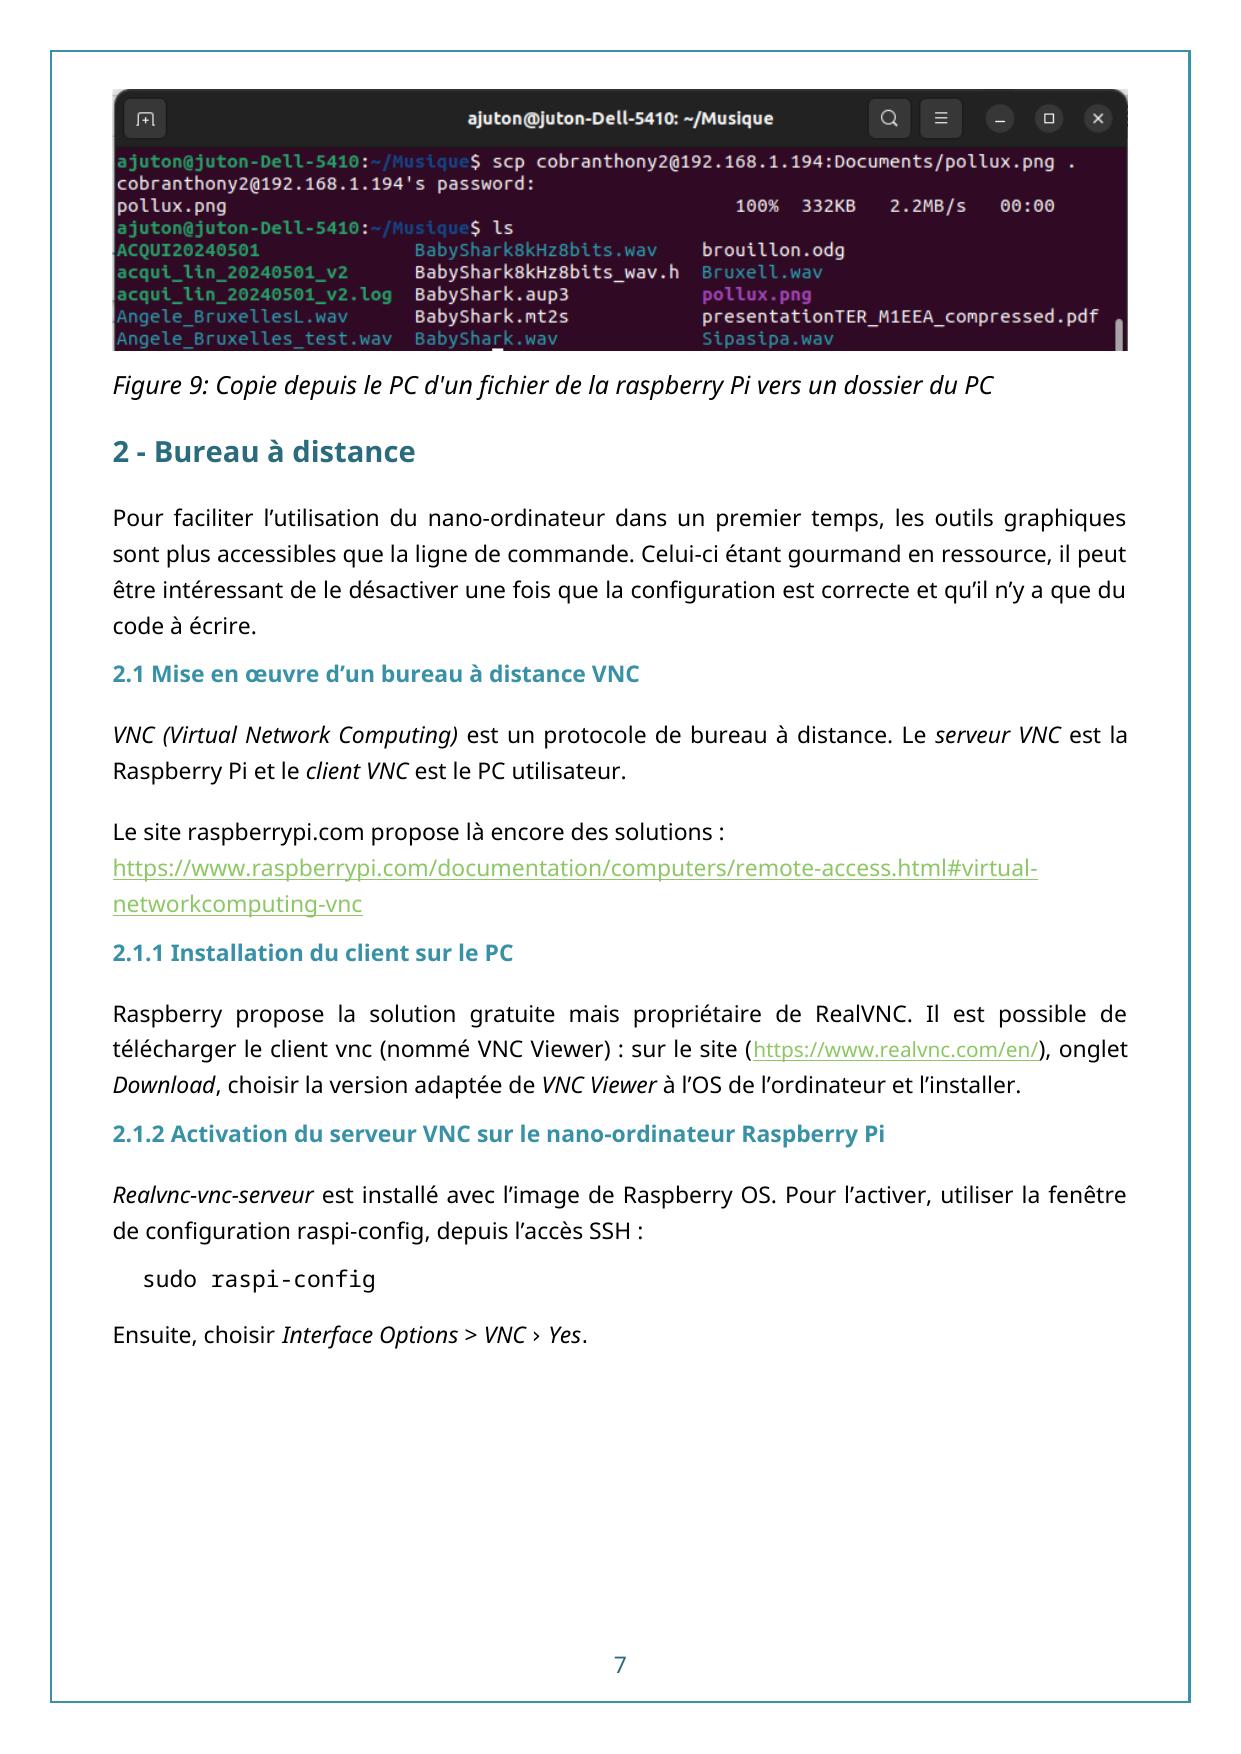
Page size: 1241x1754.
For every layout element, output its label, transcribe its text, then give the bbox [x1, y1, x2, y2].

text sudo raspi-config [142, 1263, 1128, 1294]
subtitle Bureau à distance [112, 432, 1128, 471]
picture [112, 89, 1128, 351]
text Figure 9: Copie depuis le PC d'un fichier de la raspberry Pi vers un dossier du PC [112, 351, 1128, 402]
text VNC (Virtual Network Computing) est un protocole de bureau à distance. Le serveur VNC est la Raspberry Pi et le client VNC est le PC utilisateur. [112, 719, 1128, 787]
subtitle 2.1 Mise en œuvre d’un bureau à distance VNC [112, 658, 1128, 690]
text Realvnc-vnc-serveur est installé avec l’image de Raspberry OS. Pour l’activer, utiliser la fenêtre de configuration raspi-config, depuis l’accès SSH : [112, 1179, 1128, 1246]
text https://www.raspberrypi.com/documentation/computers/remote-access.html#virtual-networkcomputing-vnc [112, 852, 1128, 919]
text Ensuite, choisir Interface Options > VNC › Yes. [112, 1319, 1128, 1351]
text Pour faciliter l’utilisation du nano-ordinateur dans un premier temps, les outils graphiques sont plus accessibles que la ligne de commande. Celui-ci étant gourmand en ressource, il peut être intéressant de le désactiver une fois que la configuration est correcte et qu’il n’y a que du code à écrire. [112, 502, 1128, 641]
text Le site raspberrypi.com propose là encore des solutions : [112, 816, 1128, 847]
subtitle 2.1.1 Installation du client sur le PC [112, 937, 1128, 968]
text Raspberry propose la solution gratuite mais propriétaire de RealVNC. Il est possible de télécharger le client vnc (nommé VNC Viewer) : sur le site (https://www.realvnc.com/en/), onglet Download, choisir la version adaptée de VNC Viewer à l’OS de l’ordinateur et l’installer. [112, 997, 1128, 1101]
subtitle 2.1.2 Activation du serveur VNC sur le nano-ordinateur Raspberry Pi [112, 1118, 1128, 1149]
